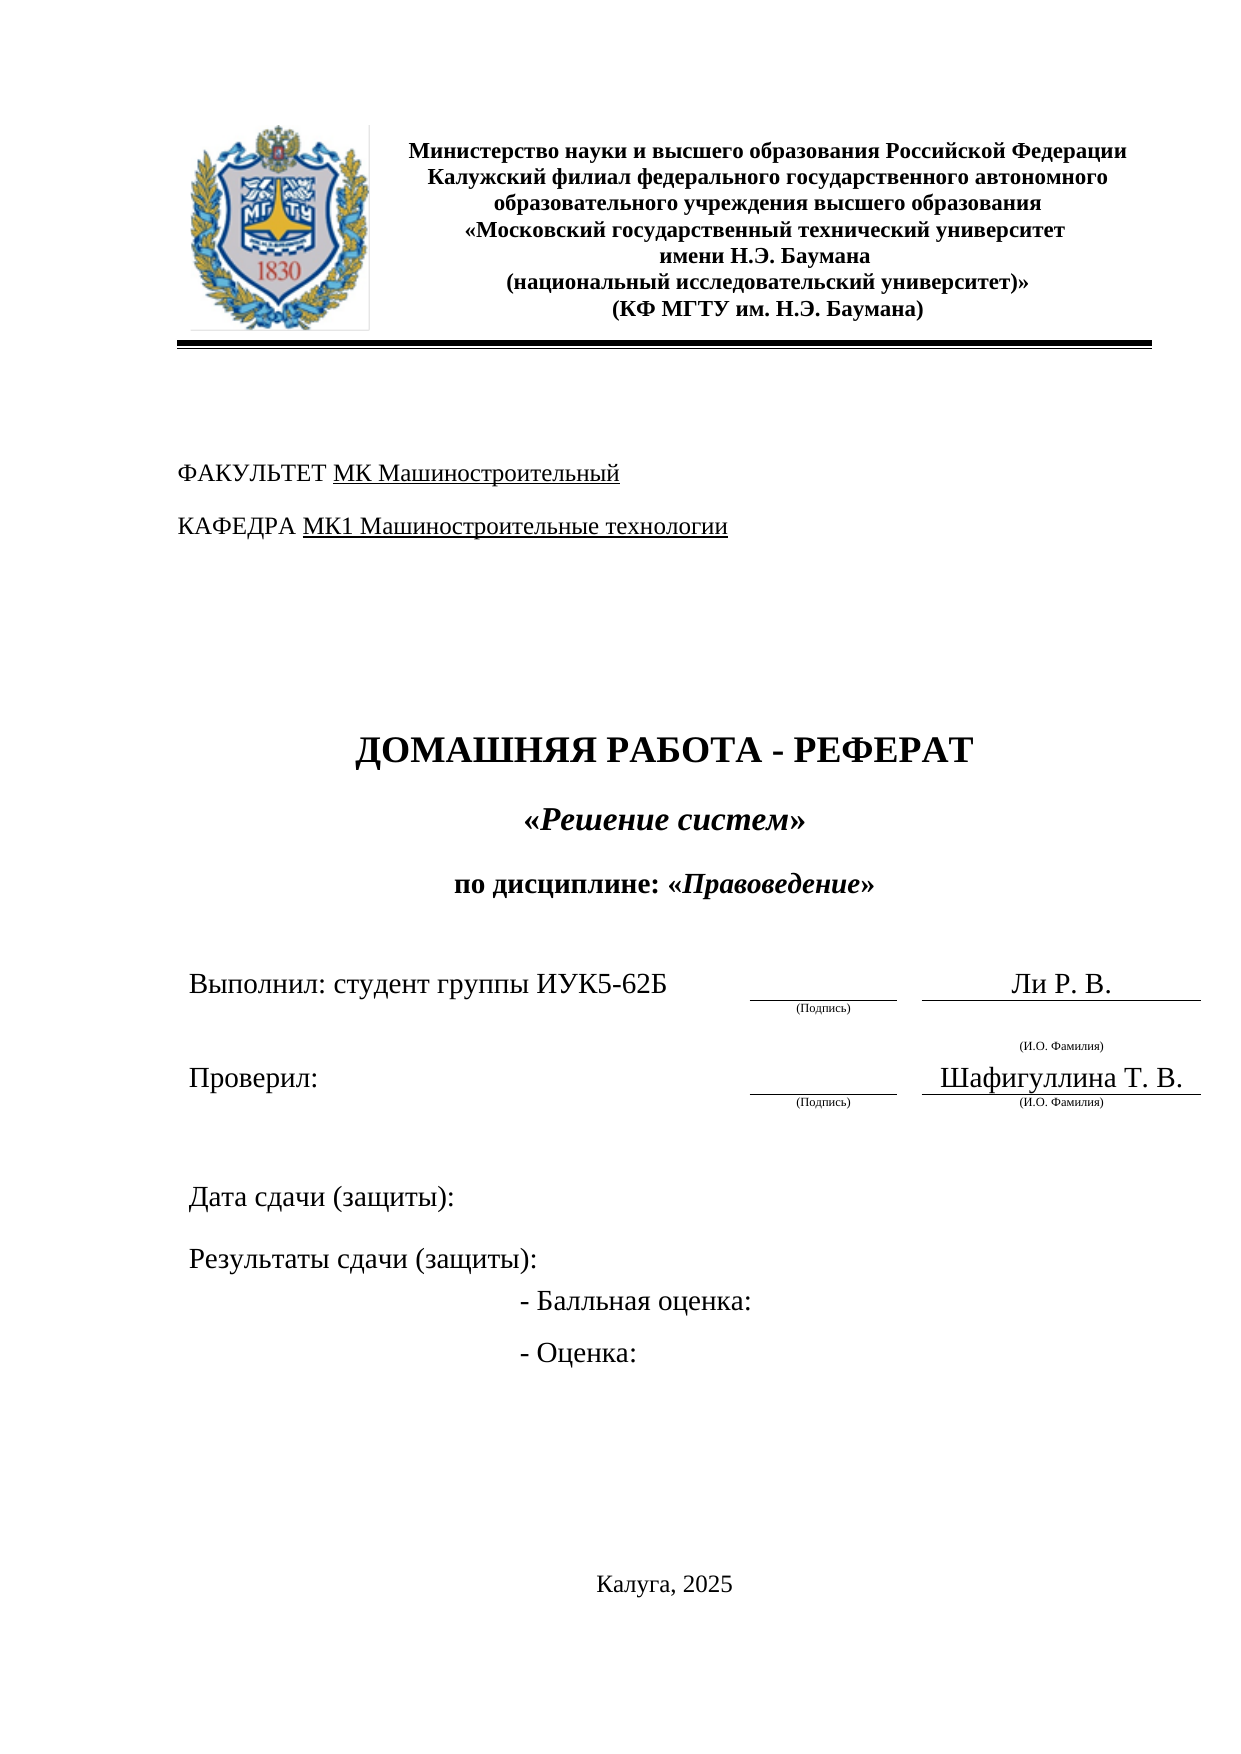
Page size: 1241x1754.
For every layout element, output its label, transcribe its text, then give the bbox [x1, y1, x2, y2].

text ДОМАШНЯЯ РАБОТА - РЕФЕРАТ [177, 727, 1152, 770]
text по дисциплине: «Правоведение» [177, 866, 1152, 899]
table_header [897, 967, 922, 1000]
table_cell [750, 1060, 897, 1094]
table_cell [1174, 1116, 1201, 1283]
table_cell (Подпись) [750, 1001, 897, 1060]
table_cell (И.О. Фамилия) [922, 1001, 1201, 1060]
table_cell (И.О. Фамилия) [922, 1095, 1201, 1116]
table_cell [177, 1283, 508, 1397]
table_cell Проверил: [177, 1060, 749, 1094]
table_cell [1174, 1283, 1201, 1397]
table_cell Шафигуллина Т. В. [922, 1060, 1201, 1094]
table_header [177, 118, 384, 340]
table_cell (Подпись) [750, 1095, 897, 1116]
table_cell [897, 1094, 922, 1116]
table_header [750, 967, 897, 1000]
table_cell [897, 1060, 922, 1094]
table_cell Дата сдачи (защиты): Результаты сдачи (защиты): [177, 1116, 1174, 1283]
table_header Выполнил: студент группы ИУК5-62Б [177, 967, 749, 1000]
table_cell [897, 1000, 922, 1060]
table_cell [177, 1000, 749, 1060]
text ФАКУЛЬТЕТ МК Машиностроительный [177, 458, 1152, 486]
table_cell - Балльная оценка: - Оценка: [508, 1283, 1174, 1397]
table_cell [177, 1094, 749, 1116]
text «Решение систем» [177, 799, 1152, 837]
text КАФЕДРА МК1 Машиностроительные технологии [177, 511, 1152, 540]
table_header Ли Р. В. [922, 967, 1201, 1000]
picture [190, 125, 371, 332]
table_header Министерство науки и высшего образования Российской Федерации Калужский филиал федерального государственного автономного образовательного учреждения высшего образования «Московский государственный технический университет имени Н.Э. Баумана (национальный исследовательский университет)» (КФ МГТУ им. Н.Э. Баумана) [384, 118, 1152, 340]
text Калуга, 2025 [177, 1569, 1152, 1598]
